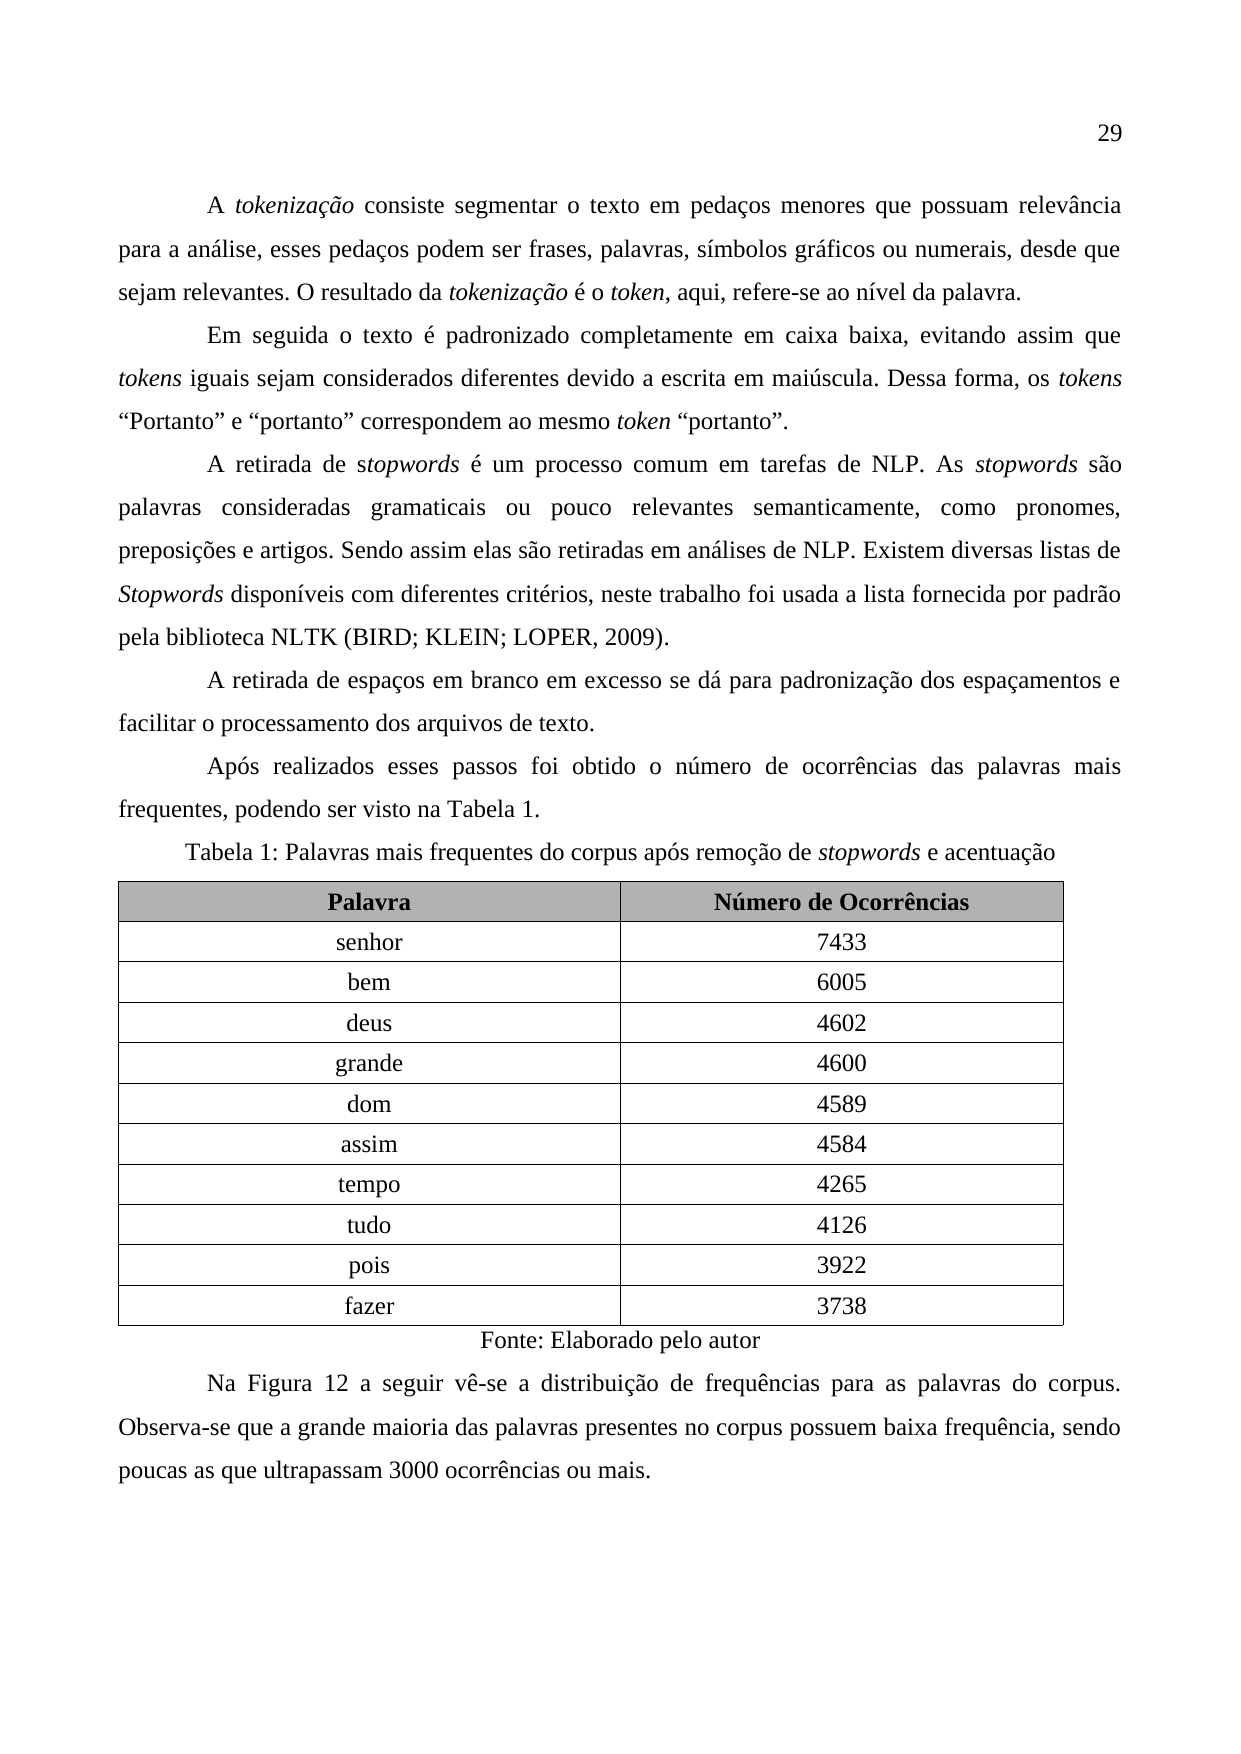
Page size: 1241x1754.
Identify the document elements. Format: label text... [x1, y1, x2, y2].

text A retirada de espaços em branco em excesso se dá para padronização dos espaçamentos e facilitar o processamento dos arquivos de texto. [118, 665, 1122, 737]
text Em seguida o texto é padronizado completamente em caixa baixa, evitando assim que tokens iguais sejam considerados diferentes devido a escrita em maiúscula. Dessa forma, os tokens “Portanto” e “portanto” correspondem ao mesmo token “portanto”. [118, 320, 1122, 435]
table_cell 6005 [621, 962, 1063, 1002]
text A tokenização consiste segmentar o texto em pedaços menores que possuam relevância para a análise, esses pedaços podem ser frases, palavras, símbolos gráficos ou numerais, desde que sejam relevantes. O resultado da tokenização é o token, aqui, refere-se ao nível da palavra. [118, 191, 1122, 306]
table_cell assim [119, 1124, 620, 1163]
text Após realizados esses passos foi obtido o número de ocorrências das palavras mais frequentes, podendo ser visto na Tabela 1. [118, 751, 1122, 823]
table_cell grande [119, 1043, 620, 1083]
table_cell deus [119, 1003, 620, 1042]
table_cell 3922 [621, 1245, 1063, 1285]
table_cell bem [119, 962, 620, 1002]
table_cell 4600 [621, 1043, 1063, 1083]
table_cell pois [119, 1245, 620, 1285]
table_cell tudo [119, 1205, 620, 1244]
text A retirada de stopwords é um processo comum em tarefas de NLP. As stopwords são palavras consideradas gramaticais ou pouco relevantes semanticamente, como pronomes, preposições e artigos. Sendo assim elas são retiradas em análises de NLP. Existem diversas listas de Stopwords disponíveis com diferentes critérios, neste trabalho foi usada a lista fornecida por padrão pela biblioteca NLTK (BIRD; KLEIN; LOPER, 2009). [118, 449, 1122, 651]
table_cell 7433 [621, 922, 1063, 961]
table_cell 4584 [621, 1124, 1063, 1163]
table_header Palavra [119, 882, 620, 921]
table_header Número de Ocorrências [621, 882, 1063, 921]
table_cell 4265 [621, 1165, 1063, 1204]
table_cell fazer [119, 1286, 620, 1325]
text Tabela 1: Palavras mais frequentes do corpus após remoção de stopwords e acentuação [118, 837, 1122, 866]
text Na Figura 12 a seguir vê-se a distribuição de frequências para as palavras do corpus. Observa-se que a grande maioria das palavras presentes no corpus possuem baixa frequência, sendo poucas as que ultrapassam 3000 ocorrências ou mais. [118, 1368, 1122, 1483]
table_cell tempo [119, 1165, 620, 1204]
table_cell dom [119, 1084, 620, 1123]
table_cell 4126 [621, 1205, 1063, 1244]
table_cell 4589 [621, 1084, 1063, 1123]
table_cell senhor [119, 922, 620, 961]
text Fonte: Elaborado pelo autor [118, 1325, 1122, 1354]
table_cell 3738 [621, 1286, 1063, 1325]
table_cell 4602 [621, 1003, 1063, 1042]
